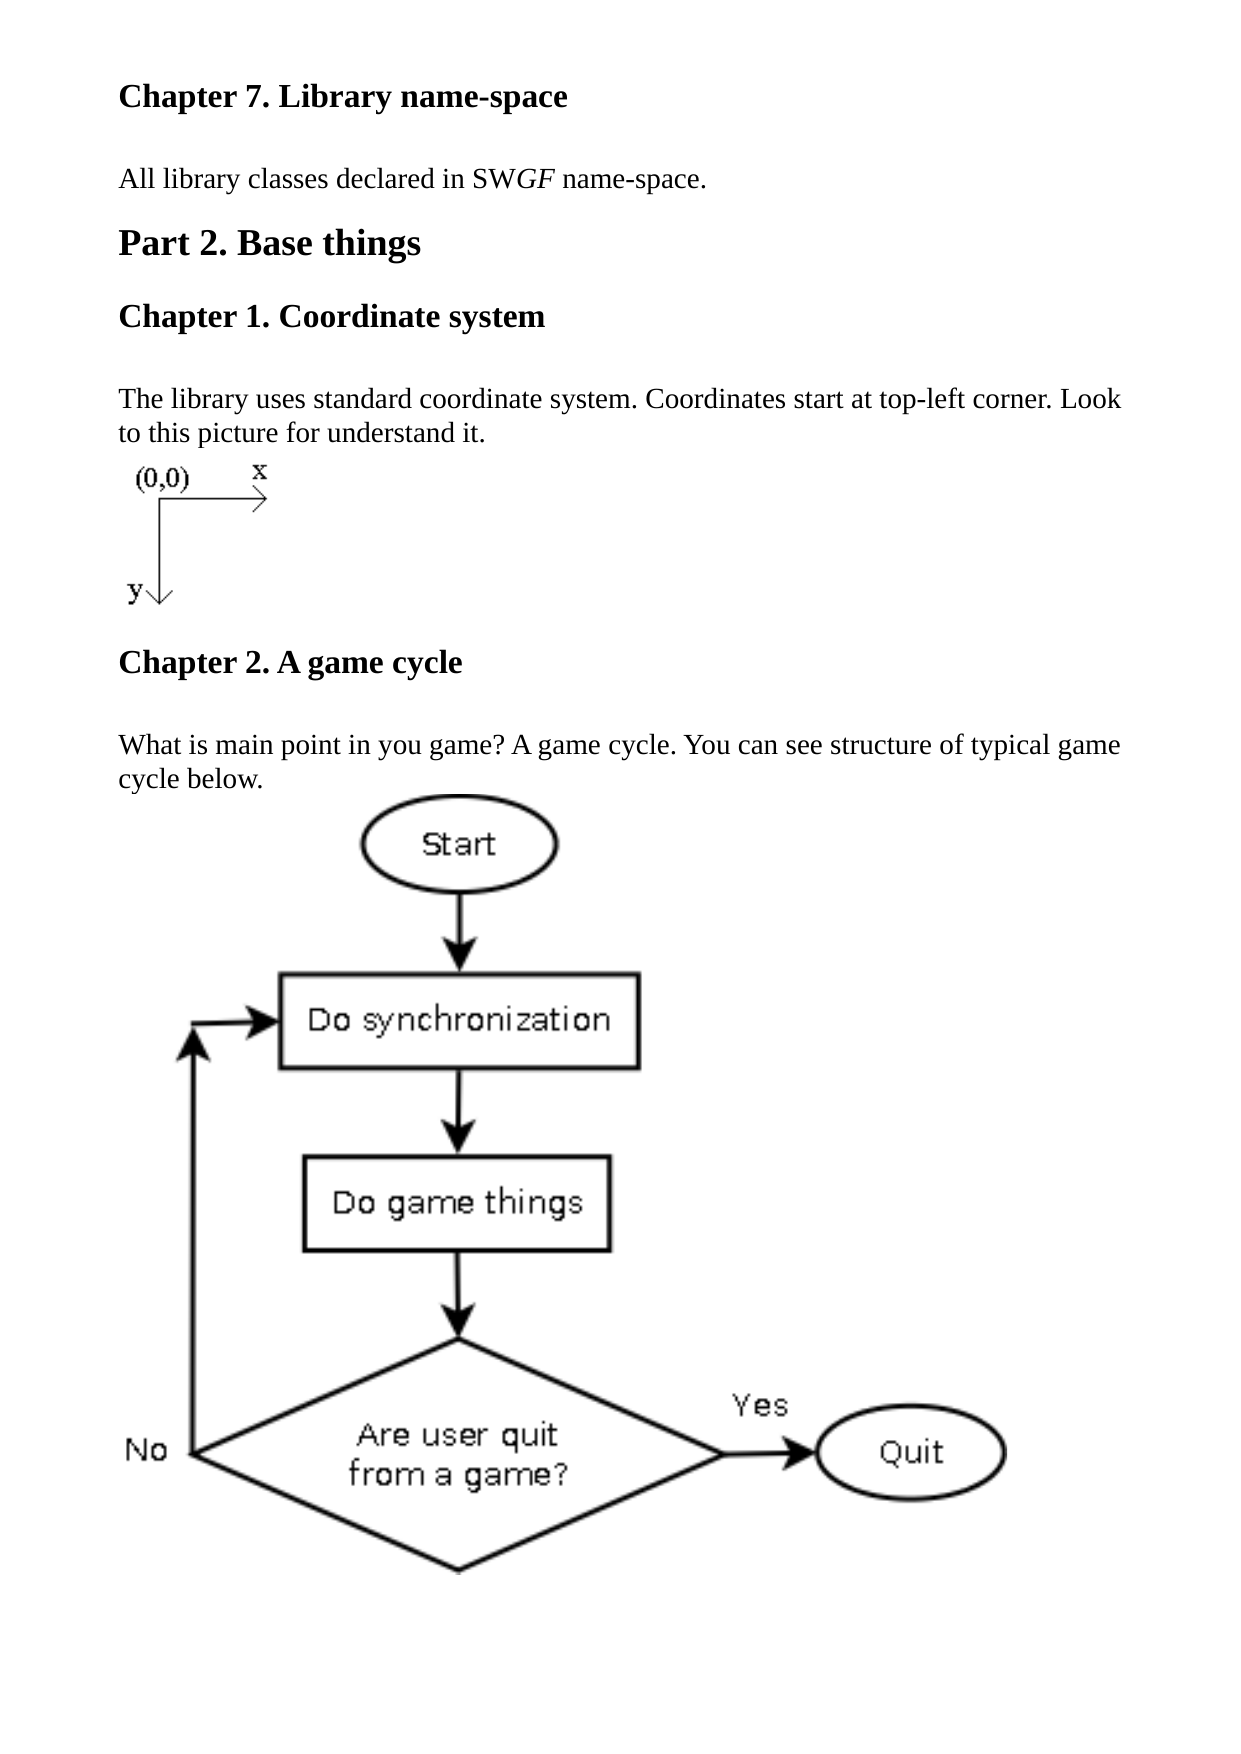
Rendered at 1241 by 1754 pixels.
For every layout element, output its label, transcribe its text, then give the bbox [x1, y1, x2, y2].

text What is main point in you game? A game cycle. You can see structure of typical game cycle below. [118, 727, 1122, 794]
subtitle Part 2. Base things [118, 219, 1122, 263]
picture [118, 448, 286, 622]
subtitle Chapter 2. A game cycle [118, 642, 1122, 681]
subtitle Chapter 7. Library name-space [118, 76, 1122, 115]
picture [125, 794, 1008, 1575]
subtitle Chapter 1. Coordinate system [118, 296, 1122, 335]
text The library uses standard coordinate system. Coordinates start at top-left corner. Look to this picture for understand it. [118, 381, 1122, 448]
text All library classes declared in SWGF name-space. [118, 161, 1122, 194]
